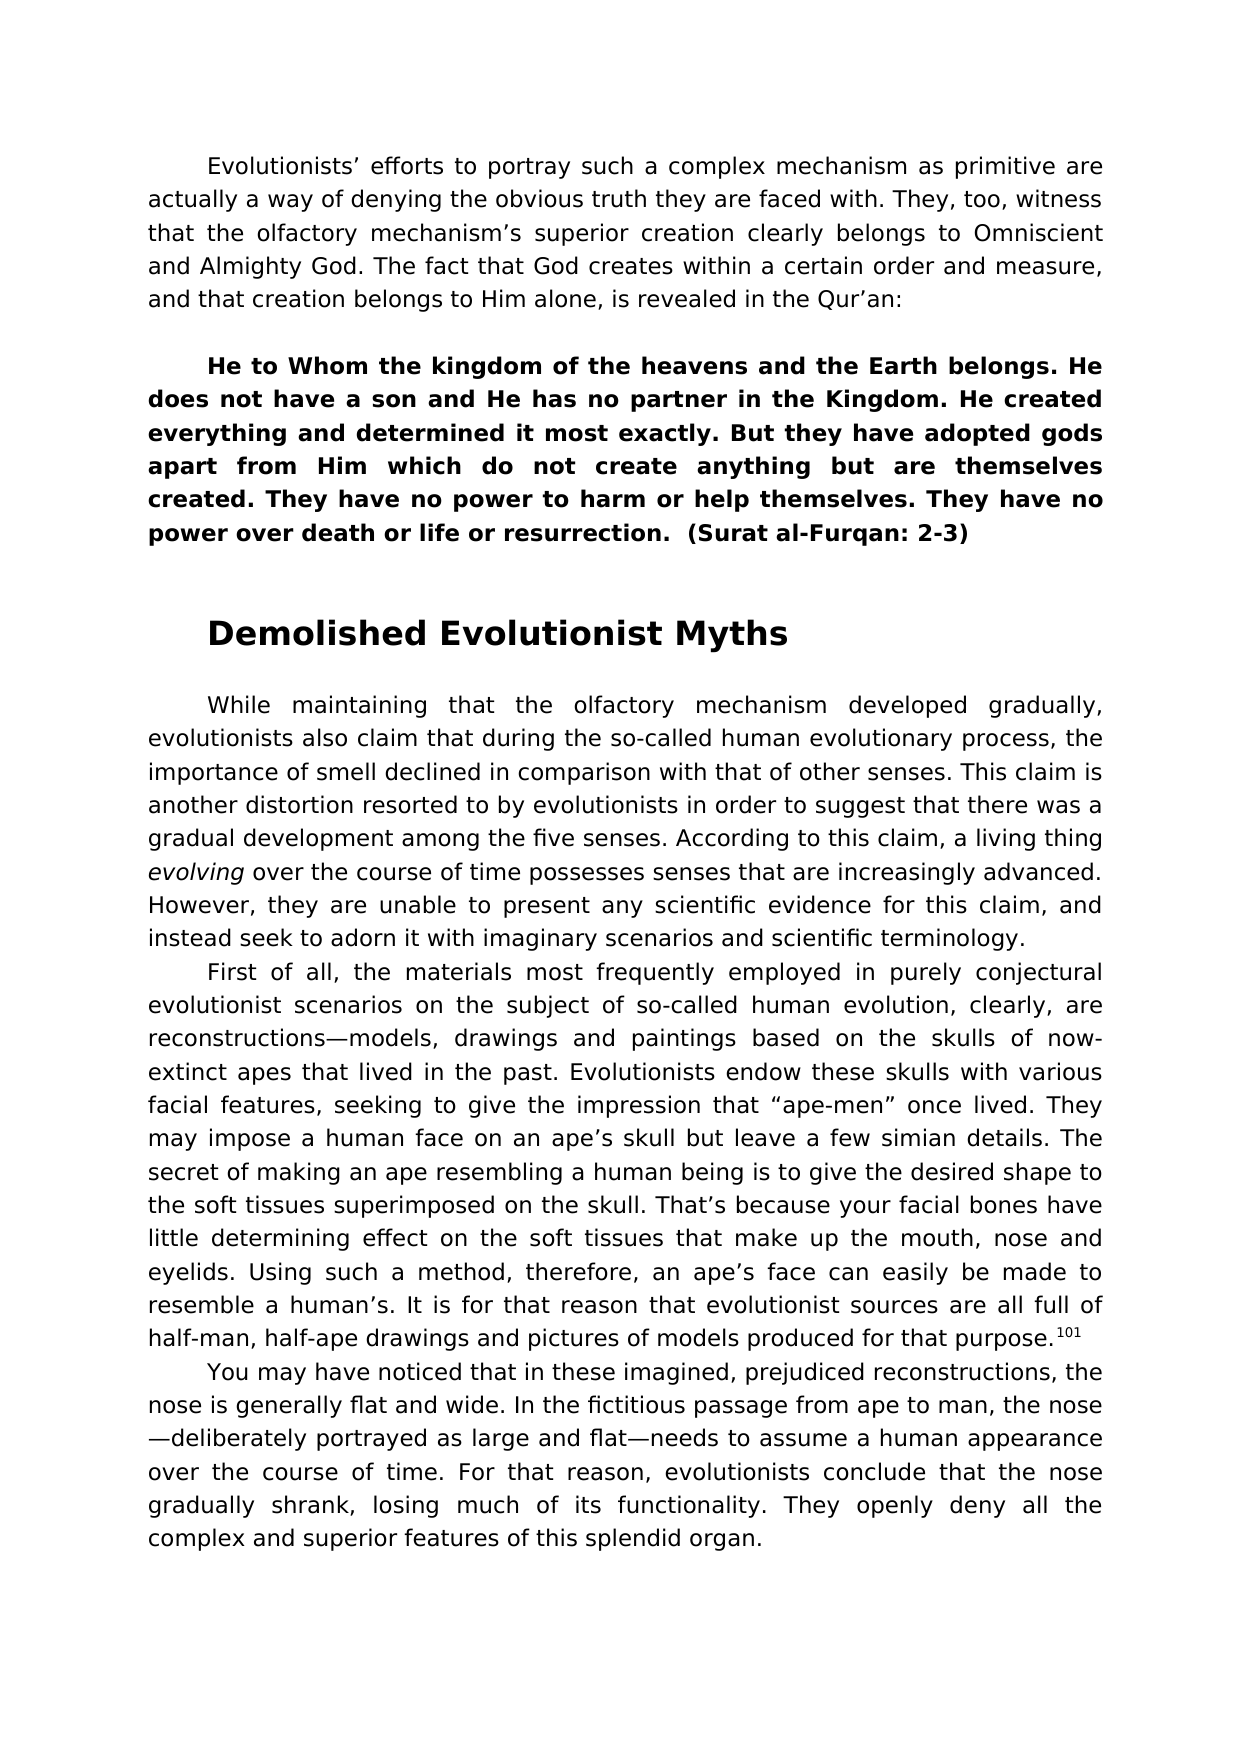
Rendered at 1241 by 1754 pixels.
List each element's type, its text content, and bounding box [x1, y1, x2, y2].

text First of all, the materials most frequently employed in purely conjectural evolutionist scenarios on the subject of so-called human evolution, clearly, are reconstructions—models, drawings and paintings based on the skulls of now-extinct apes that lived in the past. Evolutionists endow these skulls with various facial features, seeking to give the impression that “ape-men” once lived. They may impose a human face on an ape’s skull but leave a few simian details. The secret of making an ape resembling a human being is to give the desired shape to the soft tissues superimposed on the skull. That’s because your facial bones have little determining effect on the soft tissues that make up the mouth, nose and eyelids. Using such a method, therefore, an ape’s face can easily be made to resemble a human’s. It is for that reason that evolutionist sources are all full of half-man, half-ape drawings and pictures of models produced for that purpose. [148, 953, 1104, 1353]
text He to Whom the kingdom of the heavens and the Earth belongs. He does not have a son and He has no partner in the Kingdom. He created everything and determined it most exactly. But they have adopted gods apart from Him which do not create anything but are themselves created. They have no power to harm or help themselves. They have no power over death or life or resurrection. (Surat al-Furqan: 2-3) [148, 348, 1104, 548]
text You may have noticed that in these imagined, prejudiced reconstructions, the nose is generally flat and wide. In the fictitious passage from ape to man, the nose—deliberately portrayed as large and flat—needs to assume a human appearance over the course of time. For that reason, evolutionists conclude that the nose gradually shrank, losing much of its functionality. They openly deny all the complex and superior features of this splendid organ. [148, 1353, 1104, 1553]
text Demolished Evolutionist Myths [148, 614, 1104, 653]
text Evolutionists’ efforts to portray such a complex mechanism as primitive are actually a way of denying the obvious truth they are faced with. They, too, witness that the olfactory mechanism’s superior creation clearly belongs to Omniscient and Almighty God. The fact that God creates within a certain order and measure, and that creation belongs to Him alone, is revealed in the Qur’an: [148, 148, 1104, 314]
text While maintaining that the olfactory mechanism developed gradually, evolutionists also claim that during the so-called human evolutionary process, the importance of smell declined in comparison with that of other senses. This claim is another distortion resorted to by evolutionists in order to suggest that there was a gradual development among the five senses. According to this claim, a living thing evolving over the course of time possesses senses that are increasingly advanced. However, they are unable to present any scientific evidence for this claim, and instead seek to adorn it with imaginary scenarios and scientific terminology. [148, 687, 1104, 953]
